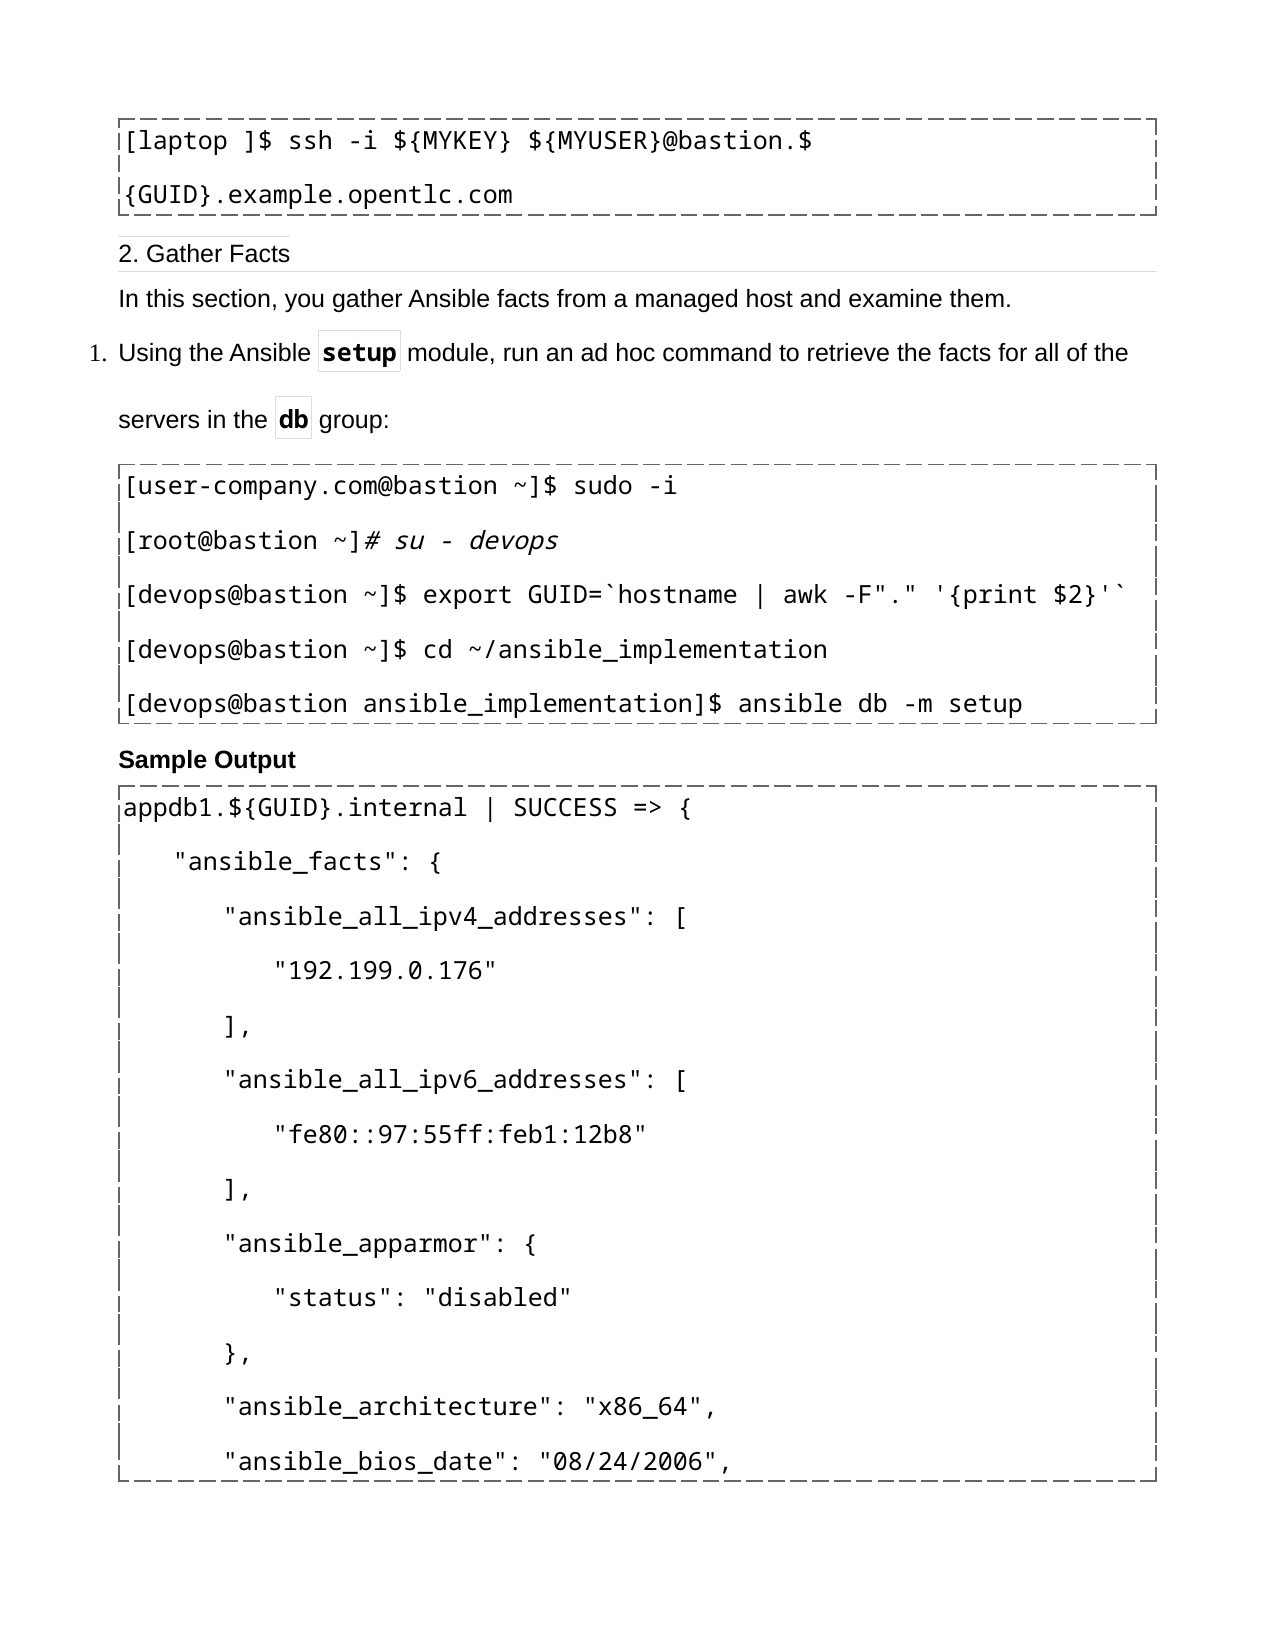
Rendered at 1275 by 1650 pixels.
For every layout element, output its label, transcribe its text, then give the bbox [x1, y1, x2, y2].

list [root@bastion ~]# su - devops [118, 518, 1157, 556]
list "ansible_all_ipv4_addresses": [ [118, 894, 1157, 932]
list "192.199.0.176" [118, 948, 1157, 987]
subtitle 2. Gather Facts [118, 236, 1157, 271]
list [devops@bastion ~]$ cd ~/ansible_implementation [118, 627, 1157, 665]
list Sample Output [118, 745, 1157, 773]
list "ansible_all_ipv6_addresses": [ [118, 1057, 1157, 1096]
list }, [118, 1330, 1157, 1368]
list [devops@bastion ansible_implementation]$ ansible db -m setup [118, 681, 1157, 724]
list [devops@bastion ~]$ export GUID=`hostname | awk -F"." '{print $2}'` [118, 572, 1157, 611]
list [user-company.com@bastion ~]$ sudo -i [118, 463, 1157, 502]
text In this section, you gather Ansible facts from a managed host and examine them. [118, 283, 1157, 312]
list [laptop ]$ ssh -i ${MYKEY} ${MYUSER}@bastion.${GUID}.example.opentlc.com [118, 118, 1157, 216]
list "ansible_architecture": "x86_64", [118, 1384, 1157, 1423]
list "ansible_bios_date": "08/24/2006", [118, 1439, 1157, 1482]
list ], [118, 1003, 1157, 1041]
list "fe80::97:55ff:feb1:12b8" [118, 1112, 1157, 1150]
list appdb1.${GUID}.internal | SUCCESS => { [118, 785, 1157, 823]
list Using the Ansible setup module, run an ad hoc command to retrieve the facts for all of the servers in the db group: [118, 329, 1157, 438]
list "status": "disabled" [118, 1275, 1157, 1314]
list ], [118, 1166, 1157, 1205]
list "ansible_facts": { [118, 839, 1157, 878]
list "ansible_apparmor": { [118, 1221, 1157, 1259]
